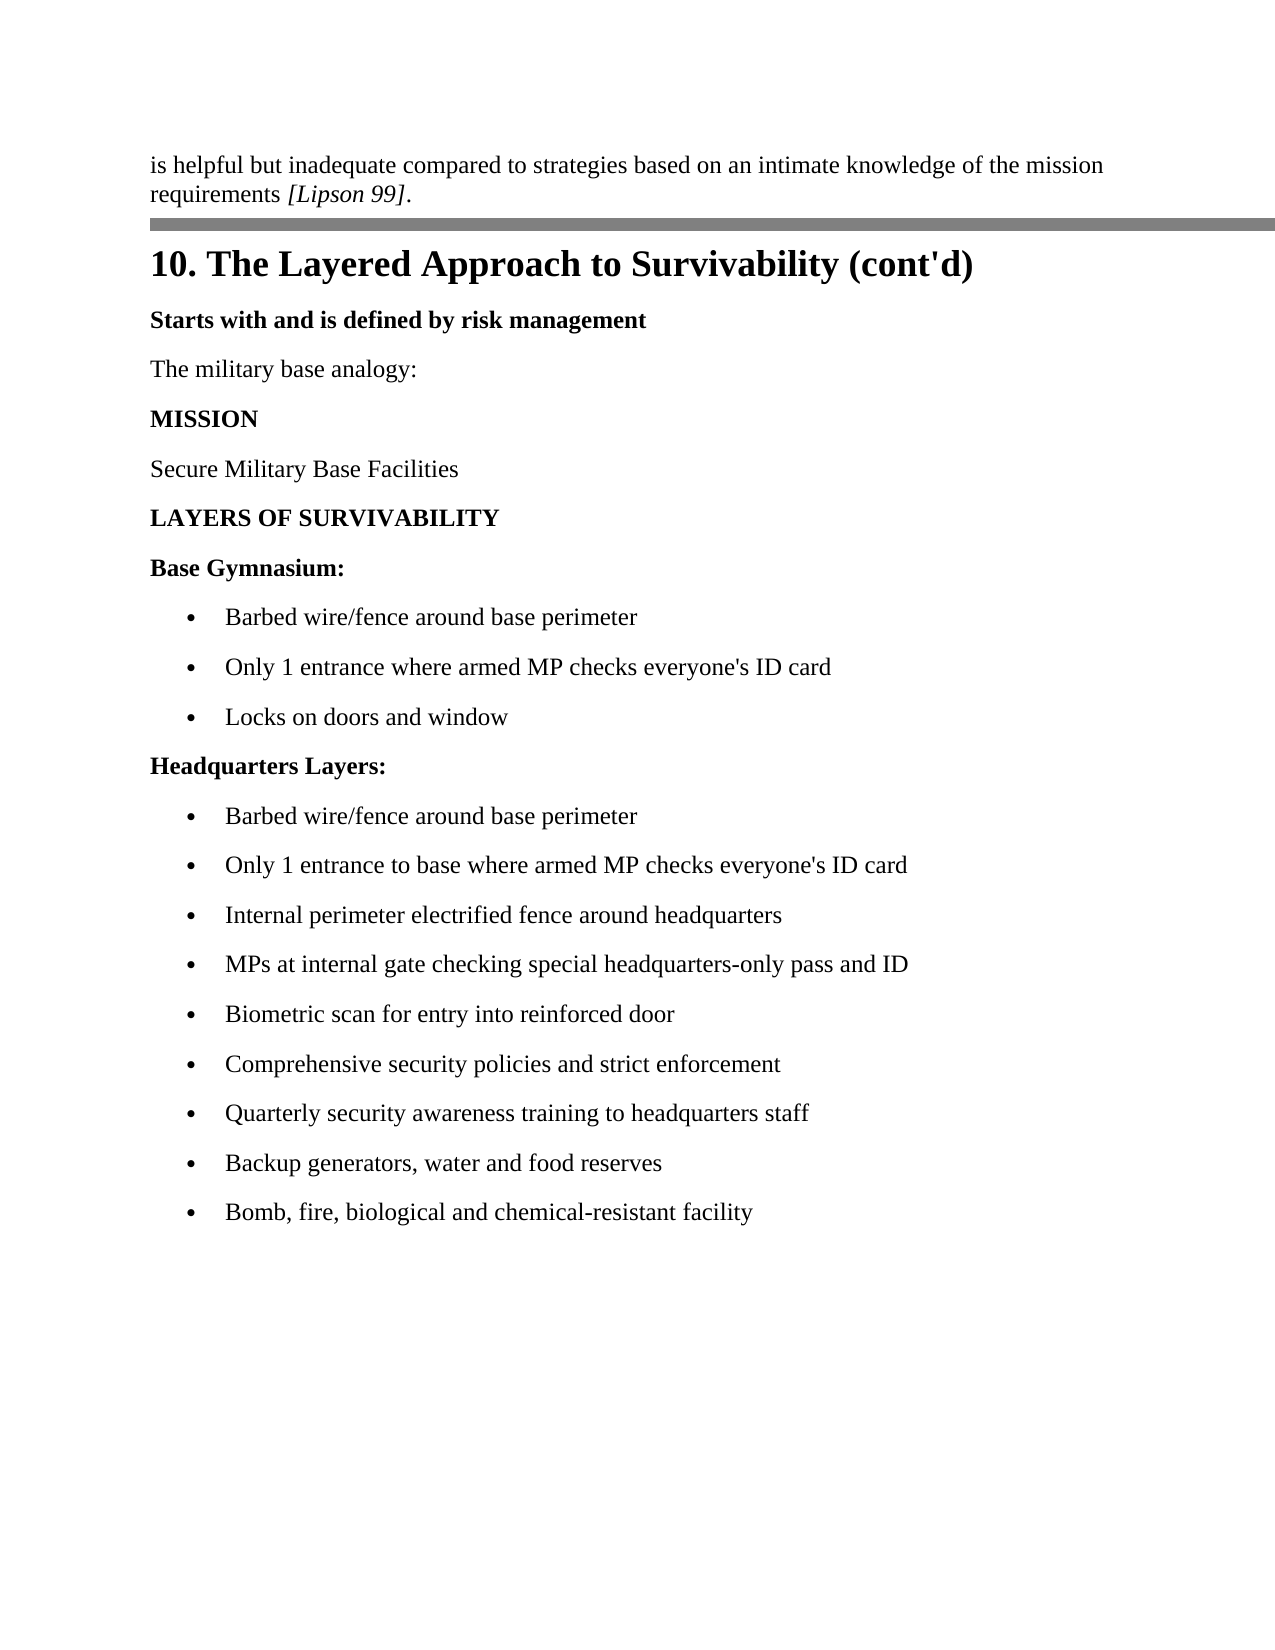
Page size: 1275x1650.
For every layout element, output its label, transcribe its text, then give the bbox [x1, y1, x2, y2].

list Only 1 entrance to base where armed MP checks everyone's ID card [187, 850, 1125, 879]
text Secure Military Base Facilities [150, 454, 1125, 482]
subtitle 10. The Layered Approach to Survivability (cont'd) [150, 241, 1125, 284]
text The military base analogy: [150, 354, 1125, 383]
list Only 1 entrance where armed MP checks everyone's ID card [187, 652, 1125, 681]
list Bomb, fire, biological and chemical-resistant facility [187, 1197, 1125, 1226]
text Base Gymnasium: [150, 553, 1125, 582]
list Biometric scan for entry into reinforced door [187, 999, 1125, 1028]
text Headquarters Layers: [150, 751, 1125, 780]
text Starts with and is defined by risk management [150, 305, 1125, 334]
list Barbed wire/fence around base perimeter [187, 801, 1125, 829]
list Comprehensive security policies and strict enforcement [187, 1049, 1125, 1077]
list MPs at internal gate checking special headquarters-only pass and ID [187, 949, 1125, 978]
text LAYERS OF SURVIVABILITY [150, 503, 1125, 532]
list Backup generators, water and food reserves [187, 1148, 1125, 1177]
list Quarterly security awareness training to headquarters staff [187, 1098, 1125, 1127]
list Locks on doors and window [187, 702, 1125, 730]
list Barbed wire/fence around base perimeter [187, 602, 1125, 631]
list Internal perimeter electrified fence around headquarters [187, 900, 1125, 929]
text is helpful but inadequate compared to strategies based on an intimate knowledge of the mission requirements [Lipson 99]. [150, 150, 1125, 207]
text MISSION [150, 404, 1125, 433]
